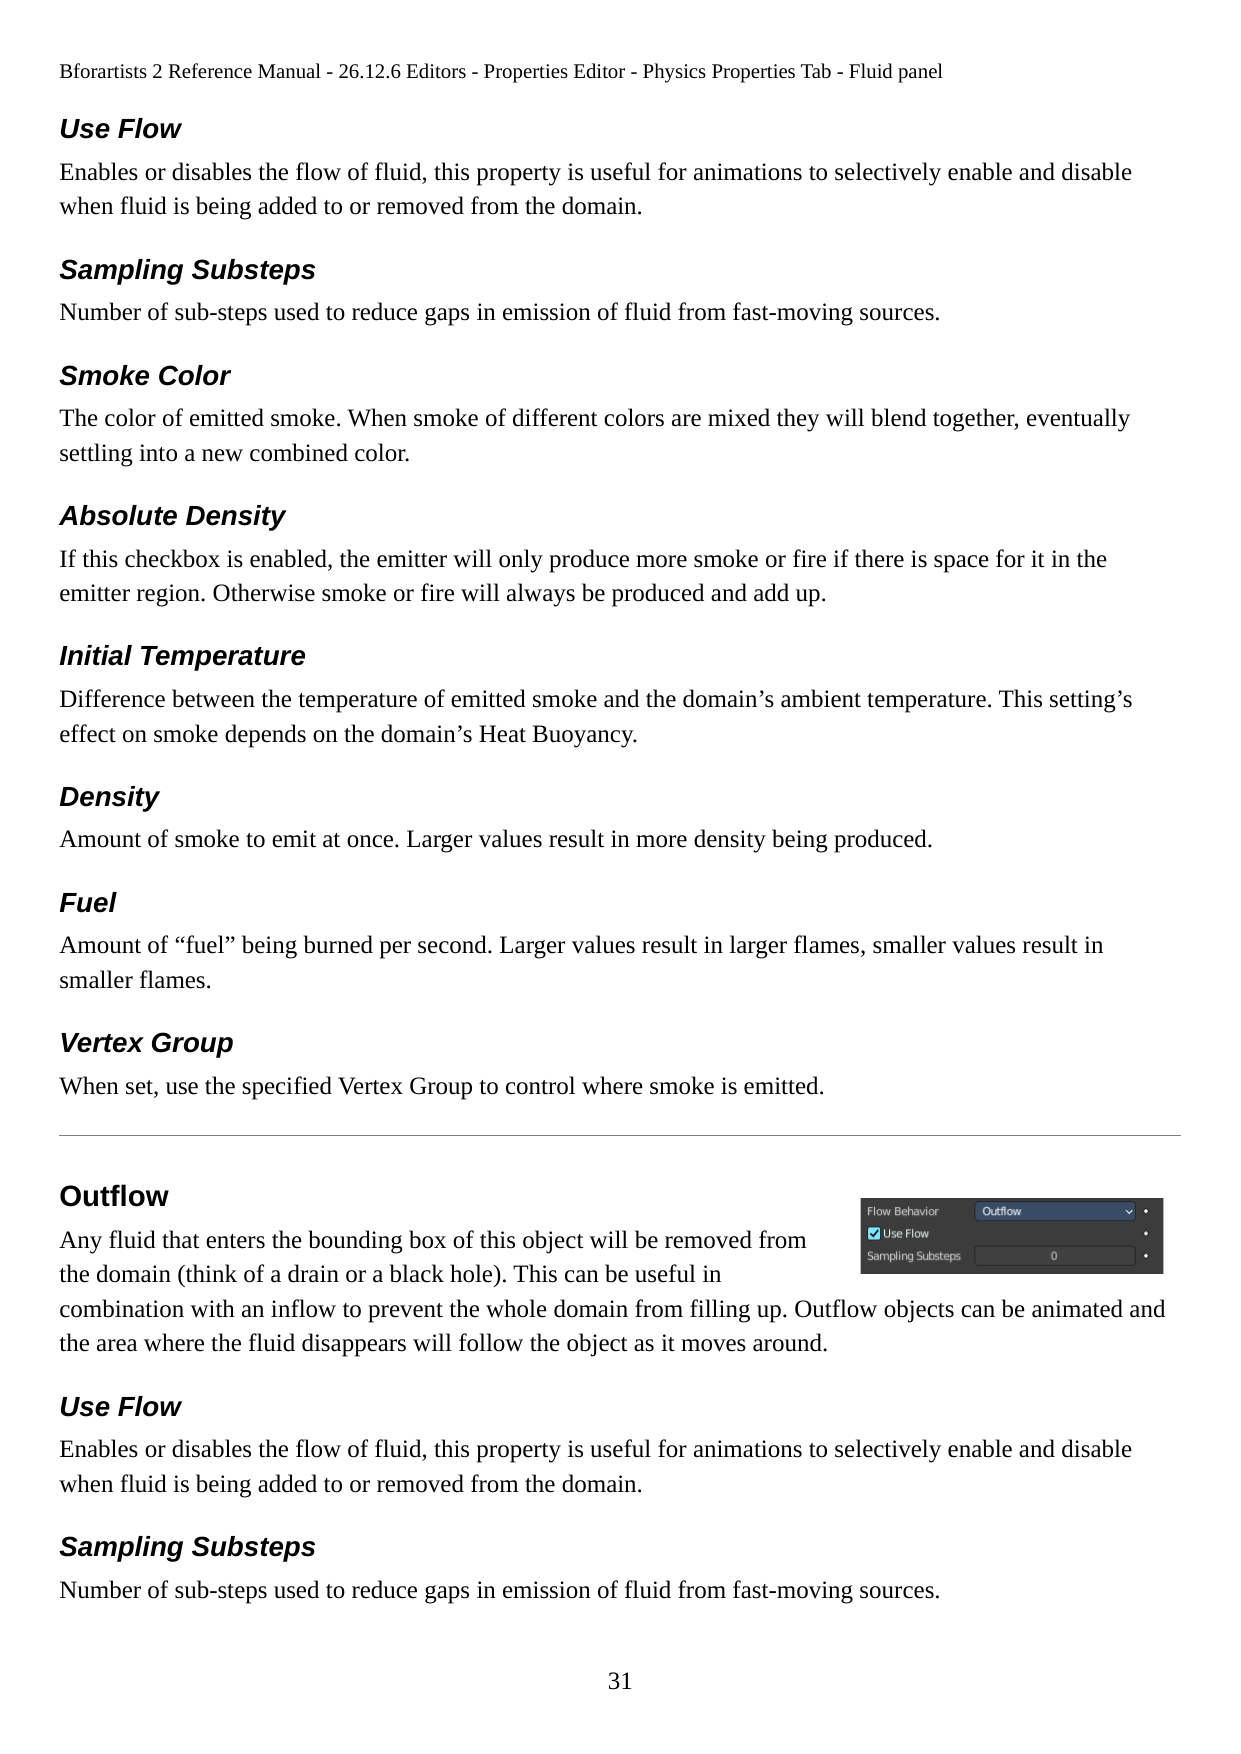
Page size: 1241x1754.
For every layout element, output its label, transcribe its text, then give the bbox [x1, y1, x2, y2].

subtitle Sampling Substeps [59, 253, 1181, 285]
subtitle Use Flow [59, 1390, 1181, 1422]
text Number of sub-steps used to reduce gaps in emission of fluid from fast-moving sources. [59, 297, 1181, 326]
text If this checkbox is enabled, the emitter will only produce more smoke or fire if there is space for it in the emitter region. Otherwise smoke or fire will always be produced and add up. [59, 544, 1181, 607]
text Any fluid that enters the bounding box of this object will be removed from the domain (think of a drain or a black hole). This can be useful in combination with an inflow to prevent the whole domain from filling up. Outflow objects can be animated and the area where the fluid disappears will follow the object as it moves around. [59, 1225, 1181, 1357]
subtitle Initial Temperature [59, 640, 1181, 672]
text The color of emitted smoke. When smoke of different colors are mixed they will blend together, eventually settling into a new combined color. [59, 403, 1181, 467]
text Difference between the temperature of emitted smoke and the domain’s ambient temperature. This setting’s effect on smoke depends on the domain’s Heat Buoyancy. [59, 684, 1181, 747]
subtitle Use Flow [59, 113, 1181, 144]
text Amount of “fuel” being burned per second. Larger values result in larger flames, smaller values result in smaller flames. [59, 931, 1181, 994]
subtitle Absolute Density [59, 499, 1181, 531]
text Enables or disables the flow of fluid, this property is useful for animations to selectively enable and disable when fluid is being added to or removed from the domain. [59, 157, 1181, 220]
text Enables or disables the flow of fluid, this property is useful for animations to selectively enable and disable when fluid is being added to or removed from the domain. [59, 1434, 1181, 1498]
subtitle Outflow [59, 1179, 1181, 1212]
text Number of sub-steps used to reduce gaps in emission of fluid from fast-moving sources. [59, 1575, 1181, 1603]
text When set, use the specified Vertex Group to control where smoke is emitted. [59, 1071, 1181, 1100]
subtitle Density [59, 780, 1181, 812]
subtitle Sampling Substeps [59, 1530, 1181, 1562]
text Amount of smoke to emit at once. Larger values result in more density being produced. [59, 824, 1181, 853]
subtitle Smoke Color [59, 359, 1181, 391]
subtitle Fuel [59, 886, 1181, 918]
picture [860, 1198, 1164, 1274]
subtitle Vertex Group [59, 1027, 1181, 1058]
